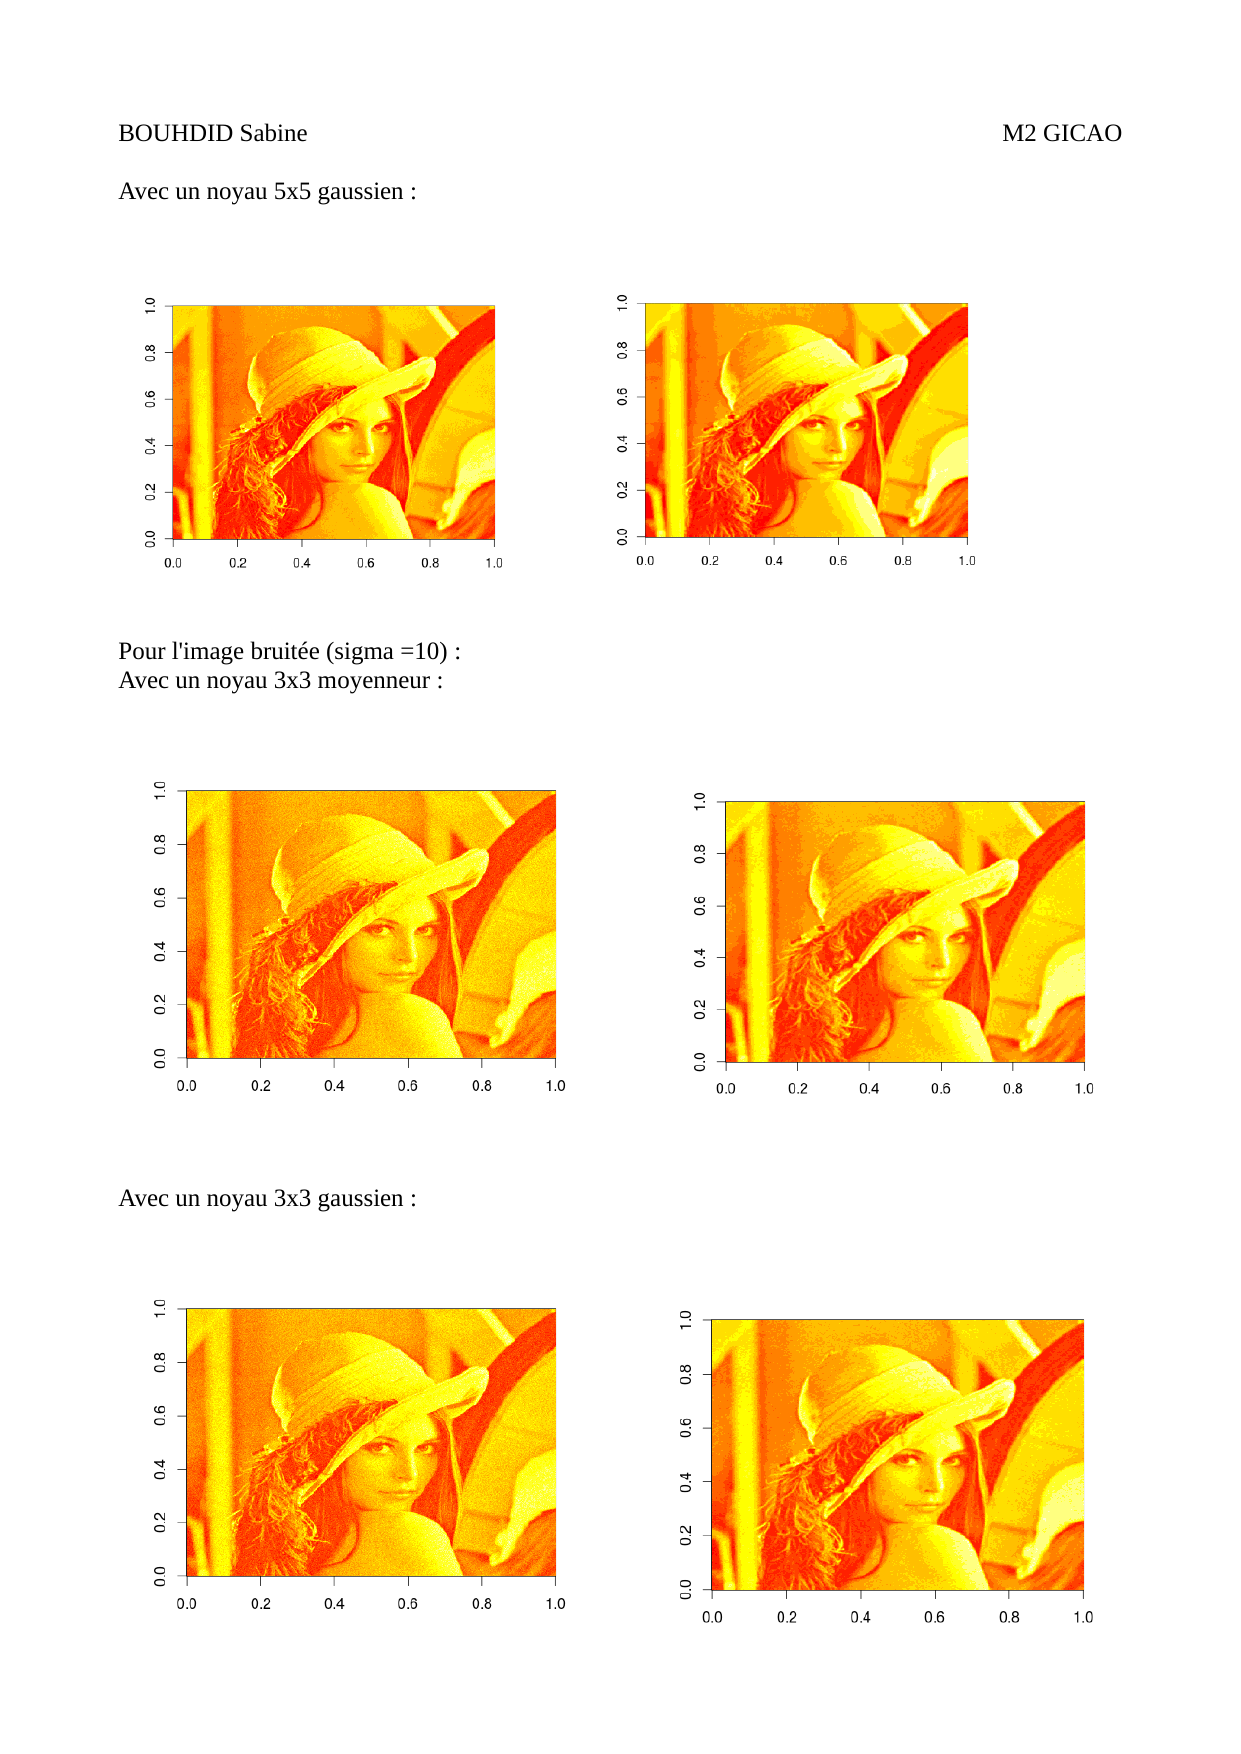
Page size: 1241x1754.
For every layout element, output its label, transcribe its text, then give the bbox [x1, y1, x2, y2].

picture [109, 242, 527, 618]
picture [638, 1246, 1121, 1681]
text Avec un noyau 5x5 gaussien : [118, 176, 1122, 205]
text Avec un noyau 3x3 gaussien : [118, 1183, 1122, 1211]
picture [654, 731, 1121, 1150]
picture [113, 1235, 593, 1667]
picture [581, 239, 1000, 616]
text Pour l'image bruitée (sigma =10) : [118, 636, 1122, 665]
text Avec un noyau 3x3 moyenneur : [118, 665, 1122, 694]
picture [113, 717, 593, 1149]
